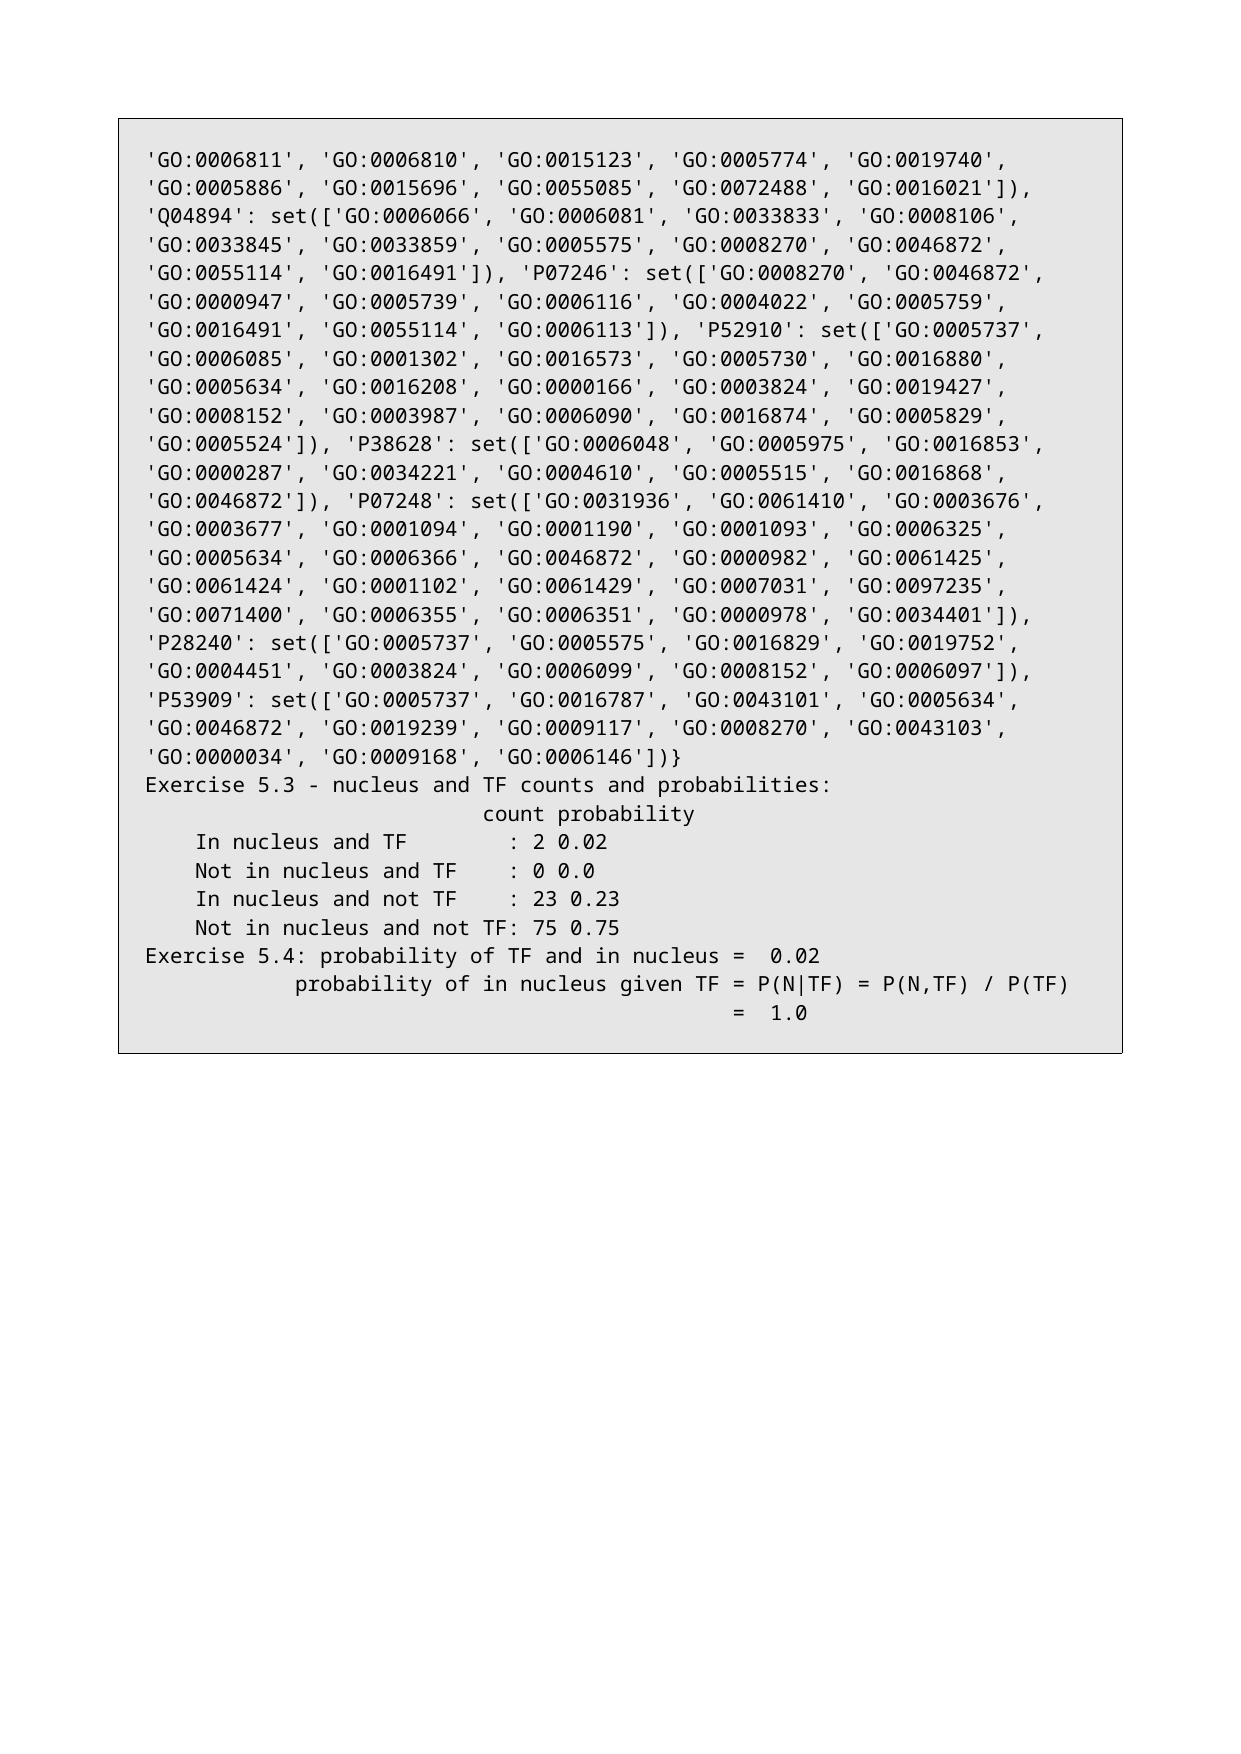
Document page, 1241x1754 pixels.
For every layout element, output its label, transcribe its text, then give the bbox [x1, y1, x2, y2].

text In nucleus and TF : 2 0.02 [119, 801, 1122, 829]
text 'GO:0005634', 'GO:0016208', 'GO:0019654', 'GO:0005739', 'GO:0000166', 'GO:0003824', 'GO:0019427', 'GO:0008152', 'GO:0043231', 'GO:0003987', 'GO:0016874', 'GO:0005829', 'GO:0005524', 'GO:0016573']), 'P25649': set(['GO:0005737', 'GO:0005634', 'GO:0005671', 'GO:0016573', 'GO:0005515']), 'Q02486': set(['GO:0000002', 'GO:0000001', 'GO:0005634', 'GO:0000262', 'GO:0005739', 'GO:0008301', 'GO:0090139', 'GO:0003677', 'GO:0042645']), 'Q12471': set(['GO:0005737', 'GO:0016310', 'GO:0016301', 'GO:0000166', 'GO:0046835', 'GO:0003824', 'GO:0016740', 'GO:0006110', 'GO:0003873', 'GO:0006000', 'GO:0005524', 'GO:0006003']), 'P31787': set(['GO:0015909', 'GO:0001300', 'GO:0005324', 'GO:0006810', 'GO:0008289', 'GO:0000062', 'GO:0005576']), 'P32357': set(['GO:0005737', 'GO:0000244', 'GO:0005634', 'GO:0008380', 'GO:0003674', 'GO:0005682', 'GO:0006397']), 'P32463': set(['GO:0006633', 'GO:0006631', 'GO:0006629', 'GO:0005739', 'GO:0000036', 'GO:0070469', 'GO:0009107', 'GO:0055114']), 'P00330': set(['GO:0005737', 'GO:0043458', 'GO:0000947', 'GO:0004022', 'GO:0006116', 'GO:0008270', 'GO:0019170', 'GO:0046872', 'GO:0055114', 'GO:0016491']), 'P00331': set(['GO:0005737', 'GO:0000947', 'GO:0004022', 'GO:0006116', 'GO:0006067', 'GO:0008270', 'GO:0046872', 'GO:0055114', 'GO:0016491']), 'P13711': set(['GO:0006631', 'GO:0050660', 'GO:0005782', 'GO:0006629', 'GO:0006635', 'GO:0016627', 'GO:0005777', 'GO:0033540', 'GO:0008152', 'GO:0003995', 'GO:0003997', 'GO:0055114', 'GO:0016491']), 'P38013': set(['GO:0005737', 'GO:0016209', 'GO:0045454', 'GO:0051920', 'GO:0008379', 'GO:0010038', 'GO:0034599', 'GO:0004601', 'GO:0055114', 'GO:0016491']), 'Q08361': set(['GO:0005575', 'GO:0055114', 'GO:0006081', 'GO:0018456', 'GO:0016491']), 'P48360': set(['GO:0006879', 'GO:0005739', 'GO:0015039', 'GO:0005743', 'GO:0005759', 'GO:0006744', 'GO:0055114', 'GO:0016491']), 'P42884': set(['GO:0006081', 'GO:0005575', 'GO:0005515', 'GO:0018456', 'GO:0055114', 'GO:0016491']), 'Q00362': set(['GO:0005737', 'GO:0034504', 'GO:0050790', 'GO:0000159', 'GO:0006470', 'GO:0005634', 'GO:0000078', 'GO:0061586', 'GO:0010971', 'GO:0001100', 'GO:0007165', 'GO:0005515', 'GO:0008601', 'GO:0005935', 'GO:0005934', 'GO:0007049']), 'Q12031': set(['GO:0046421', 'GO:0019629', 'GO:0016829', 'GO:0005739', 'GO:0004451', 'GO:0003824', 'GO:0019752', 'GO:0008152', 'GO:0005759']), 'P47177': set(['GO:0005737', 'GO:0004497', 'GO:0003824', 'GO:0003674', 'GO:0008150', 'GO:0018580', 'GO:0055114', 'GO:0016491']), 'Q2V2Q1': set(['GO:0000750', 'GO:0000122', 'GO:0005634', 'GO:0001012', 'GO:0006355', 'GO:0006351']), 'P08521': set(['GO:0006417', 'GO:0005829', 'GO:0045182']), 'P39533': set(['GO:0008652', 'GO:0051539', 'GO:0019878', 'GO:0016829', 'GO:0005739', 'GO:0006099', 'GO:0008150', 'GO:0008152', 'GO:0009085', 'GO:0003994', 'GO:0046872', 'GO:0051536']), 'P39925': set(['GO:0000329', 'GO:0006200', 'GO:0016887', 'GO:0008233', 'GO:0008237', 'GO:0016021', 'GO:0016020', 'GO:0005739', 'GO:0000166', 'GO:0097002', 'GO:0002181', 'GO:0006508', 'GO:0046872', 'GO:0005524', 'GO:0016787', 'GO:0004222', 'GO:0006461', 'GO:0017111', 'GO:0031966', 'GO:0006465', 'GO:0001302', 'GO:0005743', 'GO:0005515', 'GO:0005745', 'GO:0008270']), 'P32323': set(['GO:0000752', 'GO:0005618', 'GO:0016020', 'GO:0005576', 'GO:0009277', 'GO:0007155', 'GO:0050839', 'GO:0019236', 'GO:0031225']), 'P38720': set(['GO:0005737', 'GO:0050662', 'GO:0050661', 'GO:0019521', 'GO:0016616', 'GO:0006098', 'GO:0004616', 'GO:0034599', 'GO:0009051', 'GO:0055114', 'GO:0016491']), 'Q12482': set(['GO:0016020', 'GO:0015297', 'GO:0006810', 'GO:0044271', 'GO:0015292', 'GO:0015813', 'GO:0005313', 'GO:0006865', 'GO:0005739', 'GO:0055085', 'GO:0005743', 'GO:0015810', 'GO:0016021', 'GO:0015183']), 'Q05955': set(['GO:0005737', 'GO:0005856', 'GO:0007126', 'GO:0005816', 'GO:0005198', 'GO:0030435', 'GO:0051301', 'GO:0007049']), 'P32781': set(['GO:0007155', 'GO:0050839', 'GO:0000752', 'GO:0009277']), 'Q08957': set(['GO:0006879', 'GO:0005634', 'GO:0036086', 'GO:0006355', 'GO:0001077', 'GO:0045944', 'GO:0006351', 'GO:0000978', 'GO:0034599']), 'P38872': set(['GO:0005737', 'GO:0005856', 'GO:0030476', 'GO:0005634', 'GO:0005816', 'GO:0005575', 'GO:0030435', 'GO:0003674', 'GO:0005515']), 'P47182': set(['GO:0005575', 'GO:0055114', 'GO:0006081', 'GO:0018456', 'GO:0016491']), 'P38903': set(['GO:0005737', 'GO:0031107', 'GO:0050790', 'GO:0000159', 'GO:0032186', 'GO:0006470', 'GO:0005634', 'GO:0034613', 'GO:0005816', 'GO:0031578', 'GO:0070199', 'GO:0000780', 'GO:0051754', 'GO:0007165', 'GO:0005935', 'GO:0008601', 'GO:0000776']), 'P21147': set(['GO:0006633', 'GO:0006631', 'GO:0046872', 'GO:0030176', 'GO:0006629', 'GO:0020037', 'GO:0016021', 'GO:0016020', 'GO:0005789', 'GO:0016491', 'GO:0006636', 'GO:0009055', 'GO:0005506', 'GO:0004768', 'GO:0016717', 'GO:0055114', 'GO:0005783']), 'P43546': set(['GO:0005575', 'GO:0055114', 'GO:0006081', 'GO:0018456', 'GO:0016491']), 'P43547': set(['GO:0005575', 'GO:0055114', 'GO:0006081', 'GO:0018456', 'GO:0016491']), 'P43548': set(['GO:0016020', 'GO:0016021', 'GO:0003333', 'GO:0006865', 'GO:0055085', 'GO:0006810', 'GO:0005886', 'GO:0015171']), 'P25612': set(['GO:0005575', 'GO:0055114', 'GO:0006081', 'GO:0018456', 'GO:0016491']), 'P25613': set(['GO:0007126', 'GO:0016020', 'GO:0008519', 'GO:0006846', 'GO:0005773', 'GO:0035433', 'GO:0006811', 'GO:0006810', 'GO:0015123', 'GO:0005774', 'GO:0019740', 'GO:0005886', 'GO:0015696', 'GO:0055085', 'GO:0072488', 'GO:0016021']), 'Q04894': set(['GO:0006066', 'GO:0006081', 'GO:0033833', 'GO:0008106', 'GO:0033845', 'GO:0033859', 'GO:0005575', 'GO:0008270', 'GO:0046872', 'GO:0055114', 'GO:0016491']), 'P07246': set(['GO:0008270', 'GO:0046872', 'GO:0000947', 'GO:0005739', 'GO:0006116', 'GO:0004022', 'GO:0005759', 'GO:0016491', 'GO:0055114', 'GO:0006113']), 'P52910': set(['GO:0005737', 'GO:0006085', 'GO:0001302', 'GO:0016573', 'GO:0005730', 'GO:0016880', 'GO:0005634', 'GO:0016208', 'GO:0000166', 'GO:0003824', 'GO:0019427', 'GO:0008152', 'GO:0003987', 'GO:0006090', 'GO:0016874', 'GO:0005829', 'GO:0005524']), 'P38628': set(['GO:0006048', 'GO:0005975', 'GO:0016853', 'GO:0000287', 'GO:0034221', 'GO:0004610', 'GO:0005515', 'GO:0016868', 'GO:0046872']), 'P07248': set(['GO:0031936', 'GO:0061410', 'GO:0003676', 'GO:0003677', 'GO:0001094', 'GO:0001190', 'GO:0001093', 'GO:0006325', 'GO:0005634', 'GO:0006366', 'GO:0046872', 'GO:0000982', 'GO:0061425', 'GO:0061424', 'GO:0001102', 'GO:0061429', 'GO:0007031', 'GO:0097235', 'GO:0071400', 'GO:0006355', 'GO:0006351', 'GO:0000978', 'GO:0034401']), 'P28240': set(['GO:0005737', 'GO:0005575', 'GO:0016829', 'GO:0019752', 'GO:0004451', 'GO:0003824', 'GO:0006099', 'GO:0008152', 'GO:0006097']), 'P53909': set(['GO:0005737', 'GO:0016787', 'GO:0043101', 'GO:0005634', 'GO:0046872', 'GO:0019239', 'GO:0009117', 'GO:0008270', 'GO:0043103', 'GO:0000034', 'GO:0009168', 'GO:0006146'])} [119, 119, 1122, 744]
text Exercise 5.4: probability of TF and in nucleus = 0.02 [119, 914, 1122, 943]
text count probability [119, 772, 1122, 801]
text Exercise 5.3 - nucleus and TF counts and probabilities: [119, 744, 1122, 772]
text In nucleus and not TF : 23 0.23 [119, 857, 1122, 886]
text Not in nucleus and not TF: 75 0.75 [119, 886, 1122, 914]
text = 1.0 [119, 971, 1122, 1053]
text probability of in nucleus given TF = P(N|TF) = P(N,TF) / P(TF) [119, 943, 1122, 971]
text Not in nucleus and TF : 0 0.0 [119, 829, 1122, 857]
